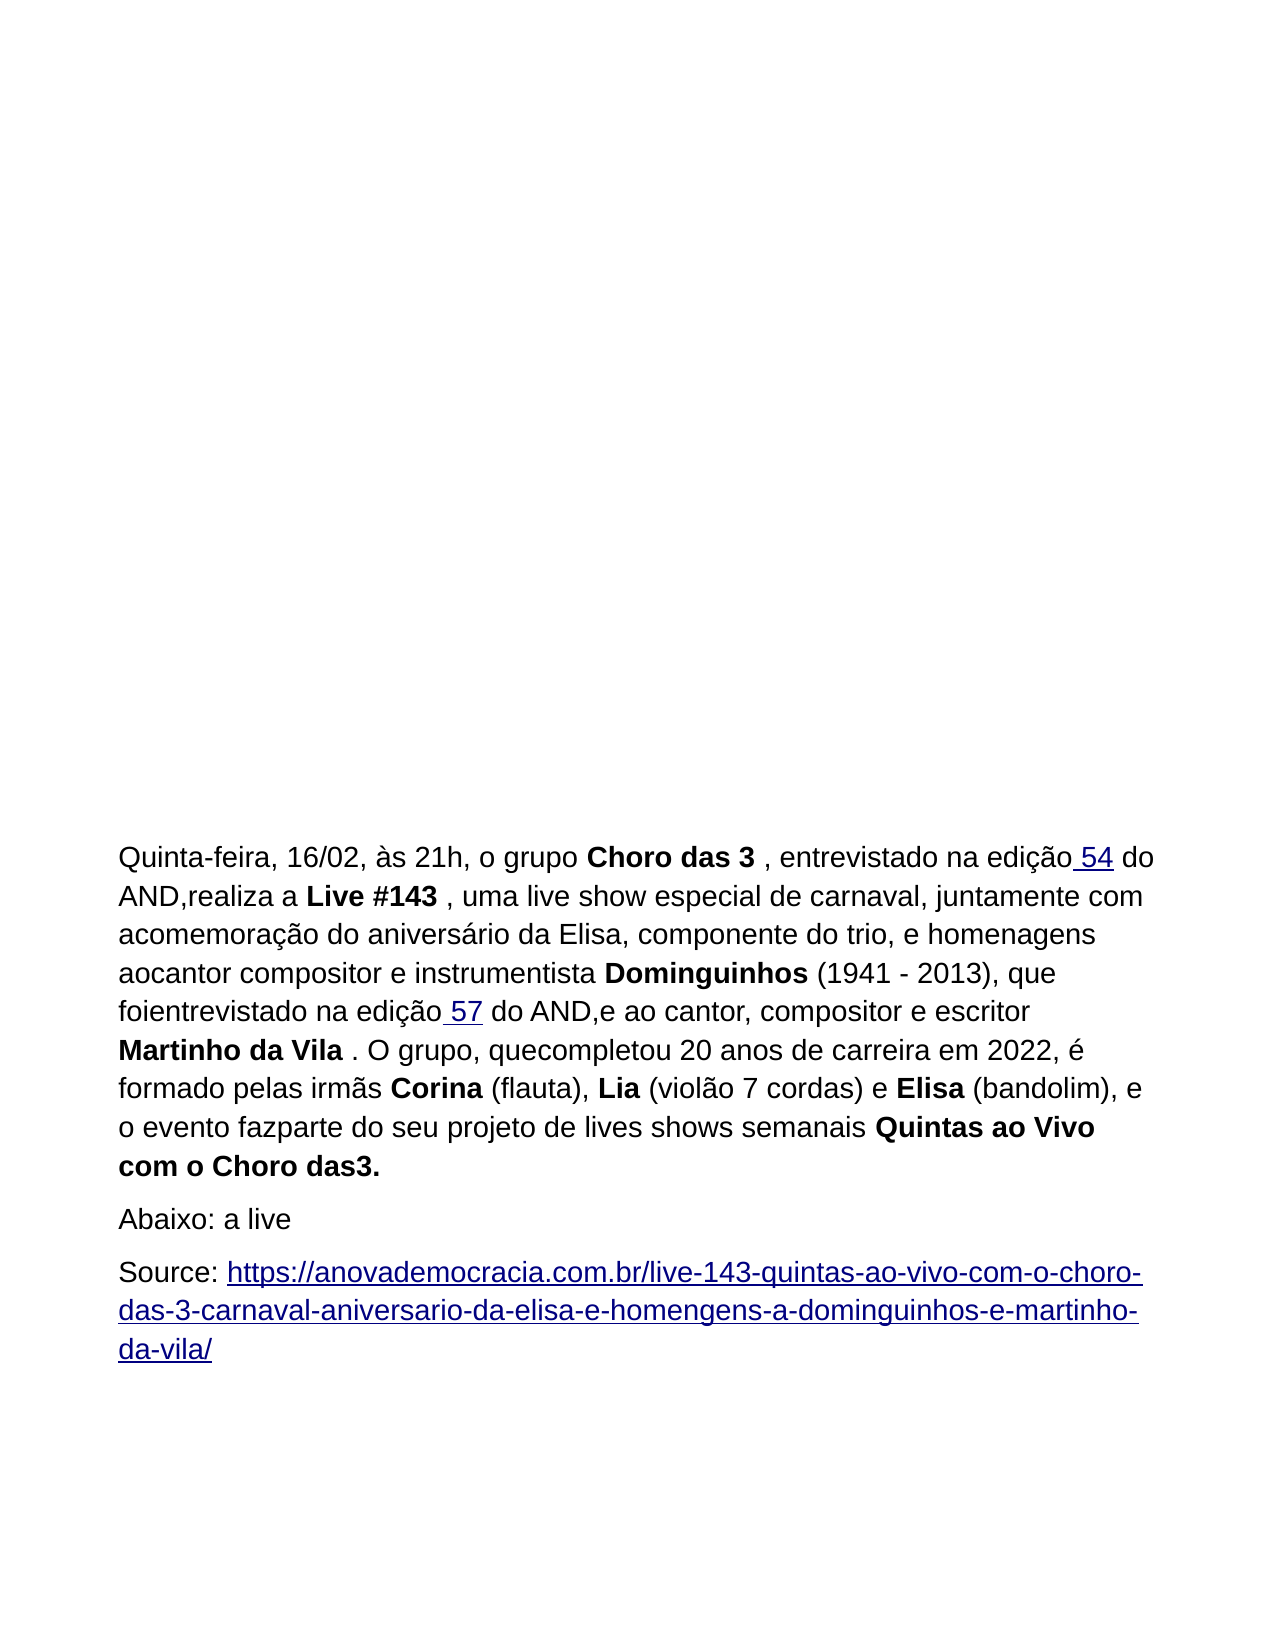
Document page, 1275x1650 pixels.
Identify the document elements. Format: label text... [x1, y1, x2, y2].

text Abaixo: a live [118, 1202, 1157, 1235]
text Source: https://anovademocracia.com.br/live-143-quintas-ao-vivo-com-o-choro-das-3-carnaval-aniversario-da-elisa-e-homengens-a-dominguinhos-e-martinho-da-vila/ [118, 1255, 1157, 1365]
text Quinta-feira, 16/02, às 21h, o grupo Choro das 3 , entrevistado na edição 54 do AND,realiza a Live #143 , uma live show especial de carnaval, juntamente com acomemoração do aniversário da Elisa, componente do trio, e homenagens aocantor compositor e instrumentista Dominguinhos (1941 - 2013), que foientrevistado na edição 57 do AND,e ao cantor, compositor e escritor Martinho da Vila . O grupo, quecompletou 20 anos de carreira em 2022, é formado pelas irmãs Corina (flauta), Lia (violão 7 cordas) e Elisa (bandolim), e o evento fazparte do seu projeto de lives shows semanais Quintas ao Vivo com o Choro das3. [118, 840, 1157, 1182]
